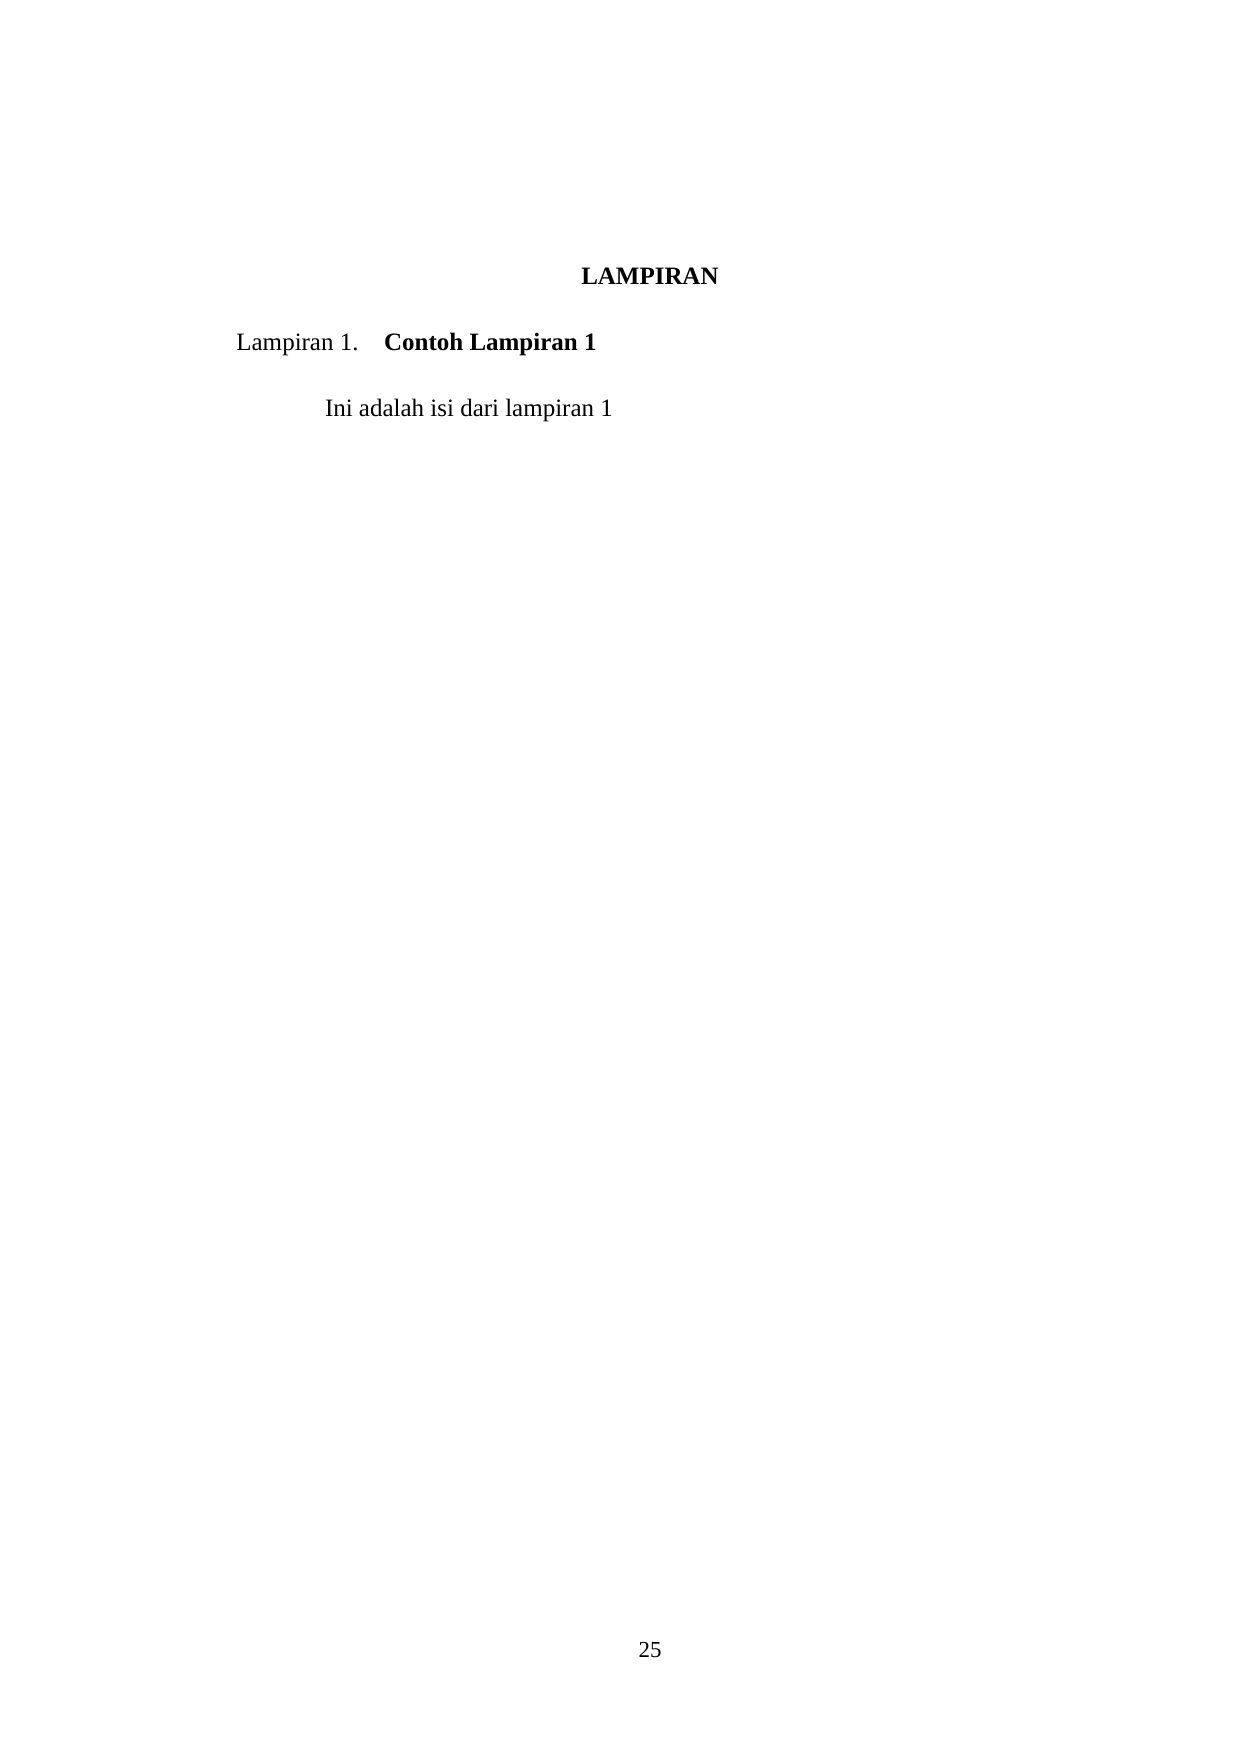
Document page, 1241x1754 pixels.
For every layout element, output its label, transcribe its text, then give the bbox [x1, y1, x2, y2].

subtitle Contoh Lampiran 1 [236, 327, 1063, 356]
text Ini adalah isi dari lampiran 1 [236, 393, 1063, 422]
subtitle LAMPIRAN [236, 261, 1063, 290]
